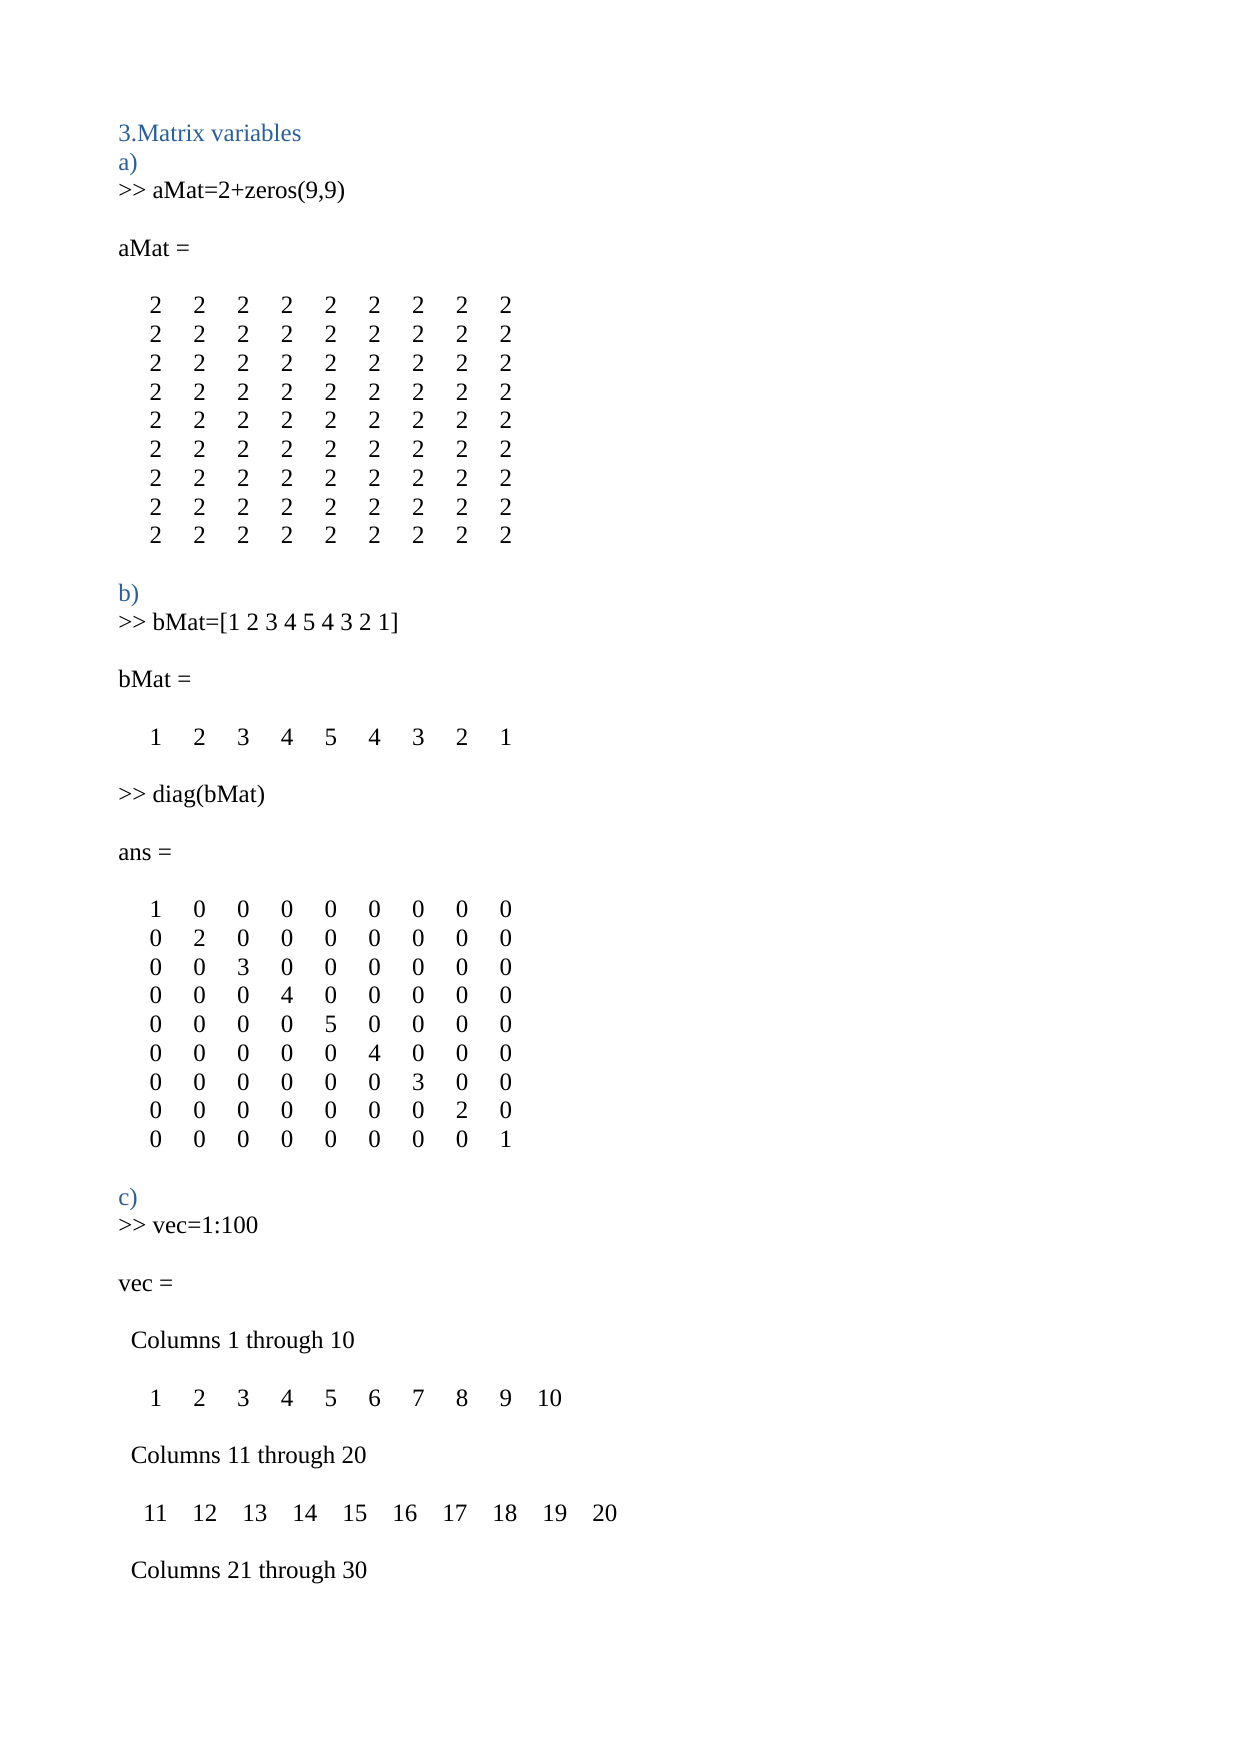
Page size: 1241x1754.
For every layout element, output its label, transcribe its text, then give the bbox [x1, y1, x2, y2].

text 2 2 2 2 2 2 2 2 2 [118, 521, 1122, 549]
text 1 2 3 4 5 6 7 8 9 10 [118, 1383, 1122, 1412]
text 1 0 0 0 0 0 0 0 0 [118, 894, 1122, 923]
text Columns 21 through 30 [118, 1556, 1122, 1584]
text b) [118, 578, 1122, 607]
text 2 2 2 2 2 2 2 2 2 [118, 319, 1122, 348]
text 2 2 2 2 2 2 2 2 2 [118, 434, 1122, 463]
text >> aMat=2+zeros(9,9) [118, 176, 1122, 204]
text Columns 11 through 20 [118, 1441, 1122, 1469]
text >> vec=1:100 [118, 1211, 1122, 1239]
text 2 2 2 2 2 2 2 2 2 [118, 377, 1122, 406]
text 2 2 2 2 2 2 2 2 2 [118, 492, 1122, 521]
text 0 2 0 0 0 0 0 0 0 [118, 923, 1122, 952]
text 0 0 0 0 0 0 3 0 0 [118, 1067, 1122, 1096]
text 2 2 2 2 2 2 2 2 2 [118, 348, 1122, 377]
text 0 0 0 4 0 0 0 0 0 [118, 981, 1122, 1009]
text 0 0 3 0 0 0 0 0 0 [118, 952, 1122, 981]
text 0 0 0 0 0 0 0 2 0 [118, 1096, 1122, 1124]
text 0 0 0 0 5 0 0 0 0 [118, 1009, 1122, 1038]
text >> bMat=[1 2 3 4 5 4 3 2 1] [118, 607, 1122, 636]
text 2 2 2 2 2 2 2 2 2 [118, 291, 1122, 319]
text 0 0 0 0 0 0 0 0 1 [118, 1124, 1122, 1153]
text 3.Matrix variables a) [118, 118, 1122, 176]
text bMat = [118, 664, 1122, 693]
text 0 0 0 0 0 4 0 0 0 [118, 1038, 1122, 1067]
text c) [118, 1182, 1122, 1211]
text 2 2 2 2 2 2 2 2 2 [118, 463, 1122, 492]
text vec = [118, 1268, 1122, 1297]
text Columns 1 through 10 [118, 1326, 1122, 1354]
text ans = [118, 837, 1122, 866]
text >> diag(bMat) [118, 779, 1122, 808]
text 1 2 3 4 5 4 3 2 1 [118, 722, 1122, 751]
text 11 12 13 14 15 16 17 18 19 20 [118, 1498, 1122, 1527]
text aMat = [118, 233, 1122, 262]
text 2 2 2 2 2 2 2 2 2 [118, 406, 1122, 434]
